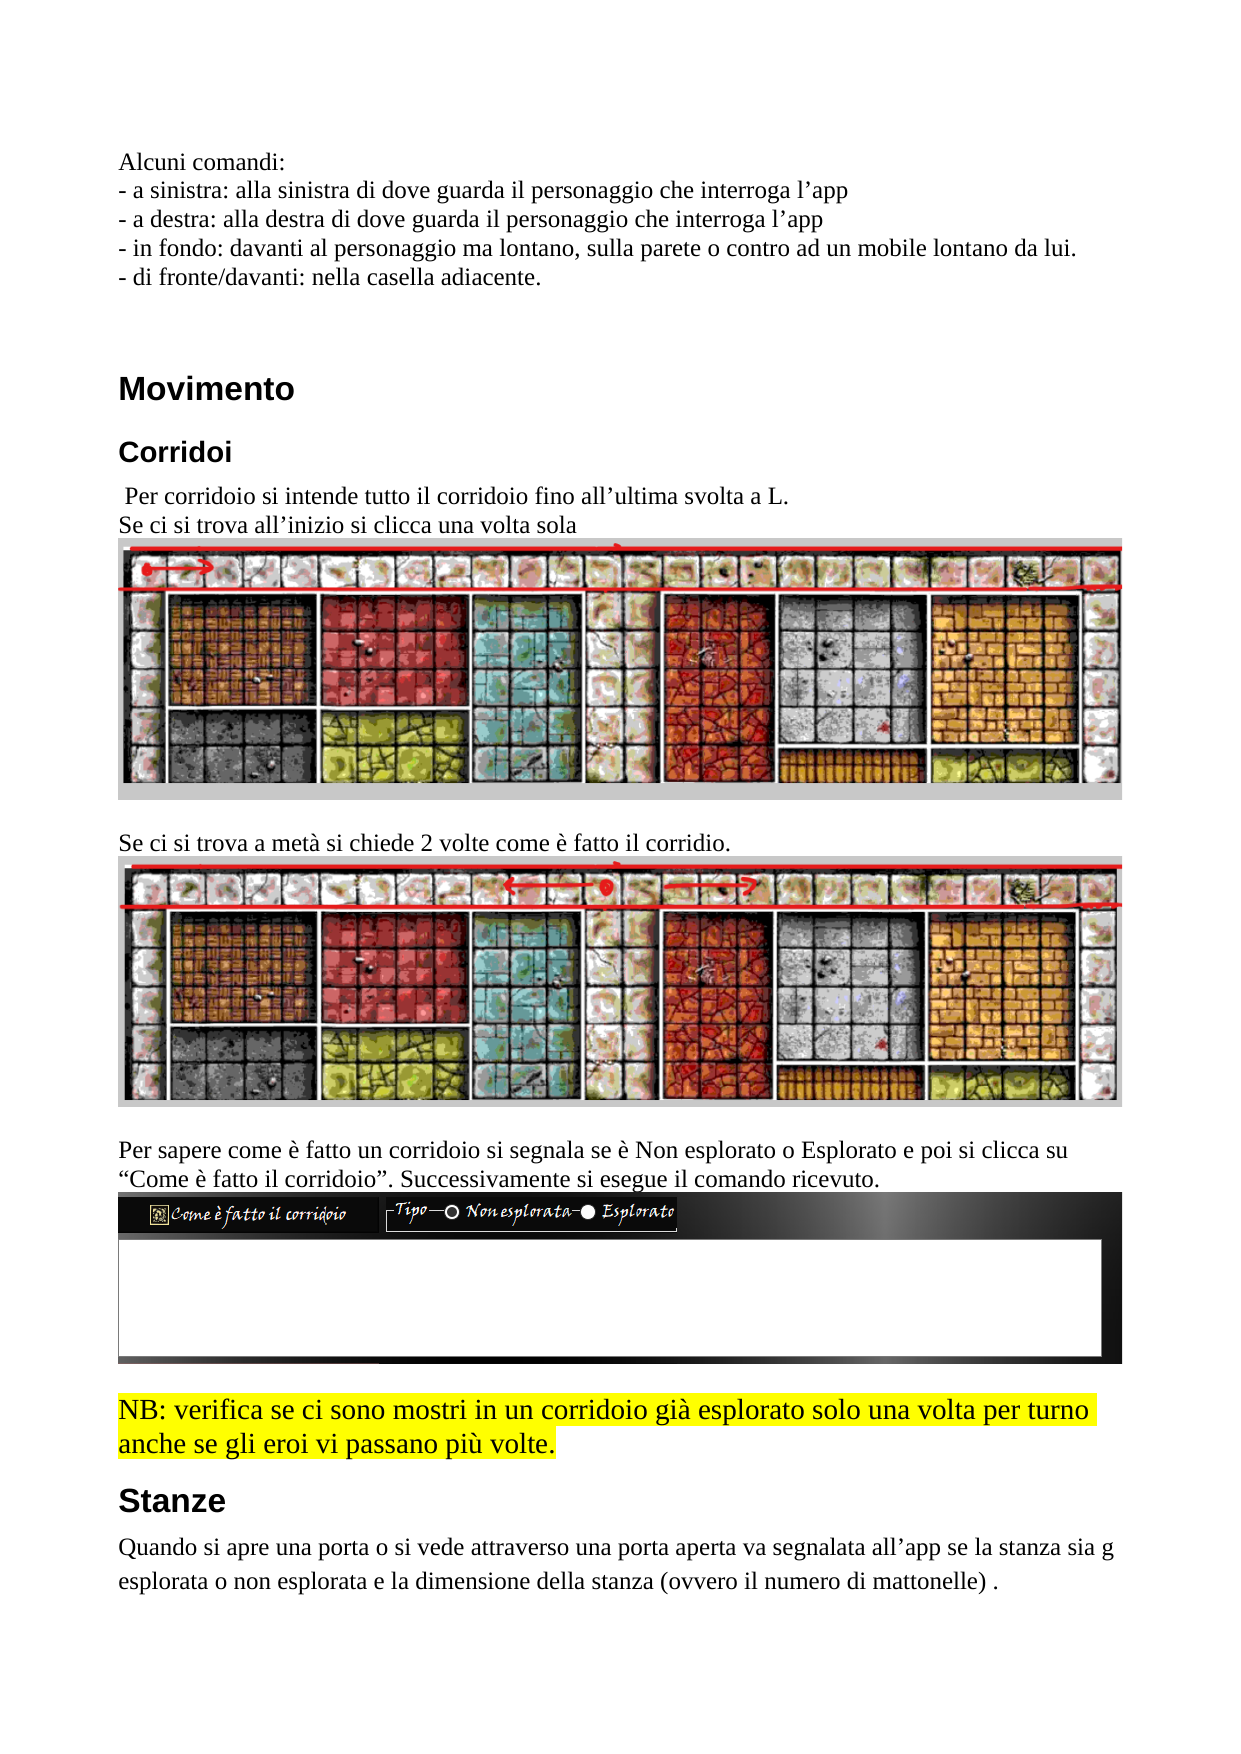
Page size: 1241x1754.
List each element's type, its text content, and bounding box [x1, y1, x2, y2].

text - a sinistra: alla sinistra di dove guarda il personaggio che interroga l’app [118, 176, 1122, 204]
text Se ci si trova all’inizio si clicca una volta sola [118, 510, 1122, 538]
subtitle Stanze [118, 1480, 1122, 1519]
text Per corridoio si intende tutto il corridoio fino all’ultima svolta a L. [118, 481, 1122, 510]
text NB: verifica se ci sono mostri in un corridoio già esplorato solo una volta per turno anche se gli eroi vi passano più volte. [118, 1392, 1122, 1459]
text Per sapere come è fatto un corridoio si segnala se è Non esplorato o Esplorato e poi si clicca su “Come è fatto il corridoio”. Successivamente si esegue il comando ricevuto. [118, 1135, 1122, 1192]
subtitle Movimento [118, 369, 1122, 408]
picture [118, 856, 1123, 1107]
text Quando si apre una porta o si vede attraverso una porta aperta va segnalata all’app se la stanza sia g esplorata o non esplorata e la dimensione della stanza (ovvero il numero di mattonelle) . [118, 1532, 1122, 1595]
text - di fronte/davanti: nella casella adiacente. [118, 262, 1122, 291]
text Se ci si trova a metà si chiede 2 volte come è fatto il corridio. [118, 828, 1122, 856]
picture [118, 1192, 1123, 1364]
subtitle Corridoi [118, 435, 1122, 468]
picture [118, 538, 1123, 800]
text - in fondo: davanti al personaggio ma lontano, sulla parete o contro ad un mobile lontano da lui. [118, 233, 1122, 262]
text Alcuni comandi: [118, 147, 1122, 176]
text - a destra: alla destra di dove guarda il personaggio che interroga l’app [118, 204, 1122, 233]
